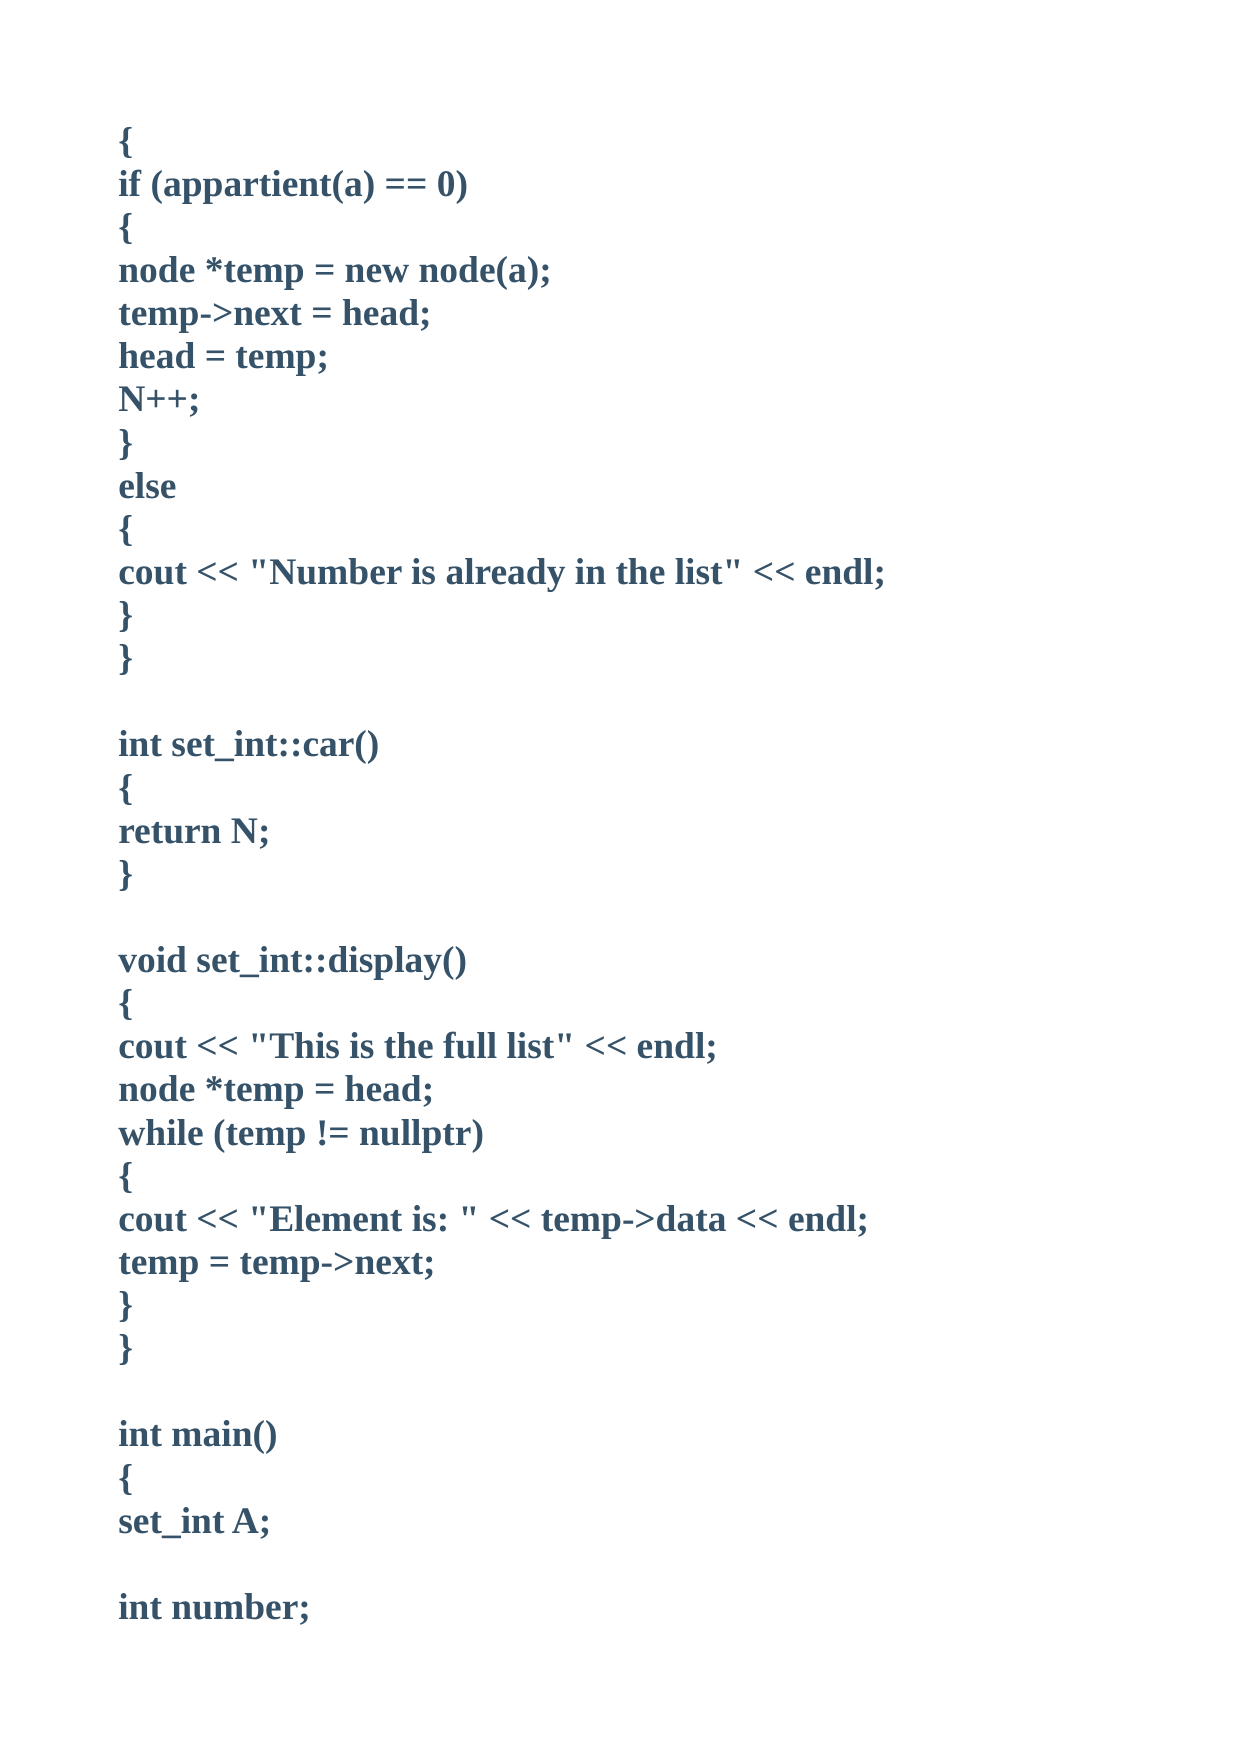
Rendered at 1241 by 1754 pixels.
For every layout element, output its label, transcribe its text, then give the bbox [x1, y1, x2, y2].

text int set_int::car() [118, 722, 1122, 765]
text node *temp = new node(a); [118, 247, 1122, 291]
text temp = temp->next; [118, 1239, 1122, 1282]
text } [118, 636, 1122, 679]
text cout << "This is the full list" << endl; [118, 1024, 1122, 1067]
text { [118, 981, 1122, 1024]
text head = temp; [118, 334, 1122, 377]
text void set_int::display() [118, 937, 1122, 981]
text cout << "Number is already in the list" << endl; [118, 549, 1122, 592]
text } [118, 592, 1122, 636]
text temp->next = head; [118, 291, 1122, 334]
text { [118, 1455, 1122, 1498]
text } [118, 1326, 1122, 1369]
text { [118, 765, 1122, 808]
text cout << "Element is: " << temp->data << endl; [118, 1196, 1122, 1239]
text { [118, 506, 1122, 549]
text { [118, 204, 1122, 247]
text return N; [118, 808, 1122, 851]
text else [118, 463, 1122, 506]
text } [118, 420, 1122, 463]
text int main() [118, 1412, 1122, 1455]
text } [118, 851, 1122, 894]
text N++; [118, 377, 1122, 420]
text while (temp != nullptr) [118, 1110, 1122, 1153]
text } [118, 1282, 1122, 1326]
text { [118, 118, 1122, 161]
text { [118, 1153, 1122, 1196]
text set_int A; [118, 1498, 1122, 1541]
text node *temp = head; [118, 1067, 1122, 1110]
text int number; [118, 1584, 1122, 1627]
text if (appartient(a) == 0) [118, 161, 1122, 204]
